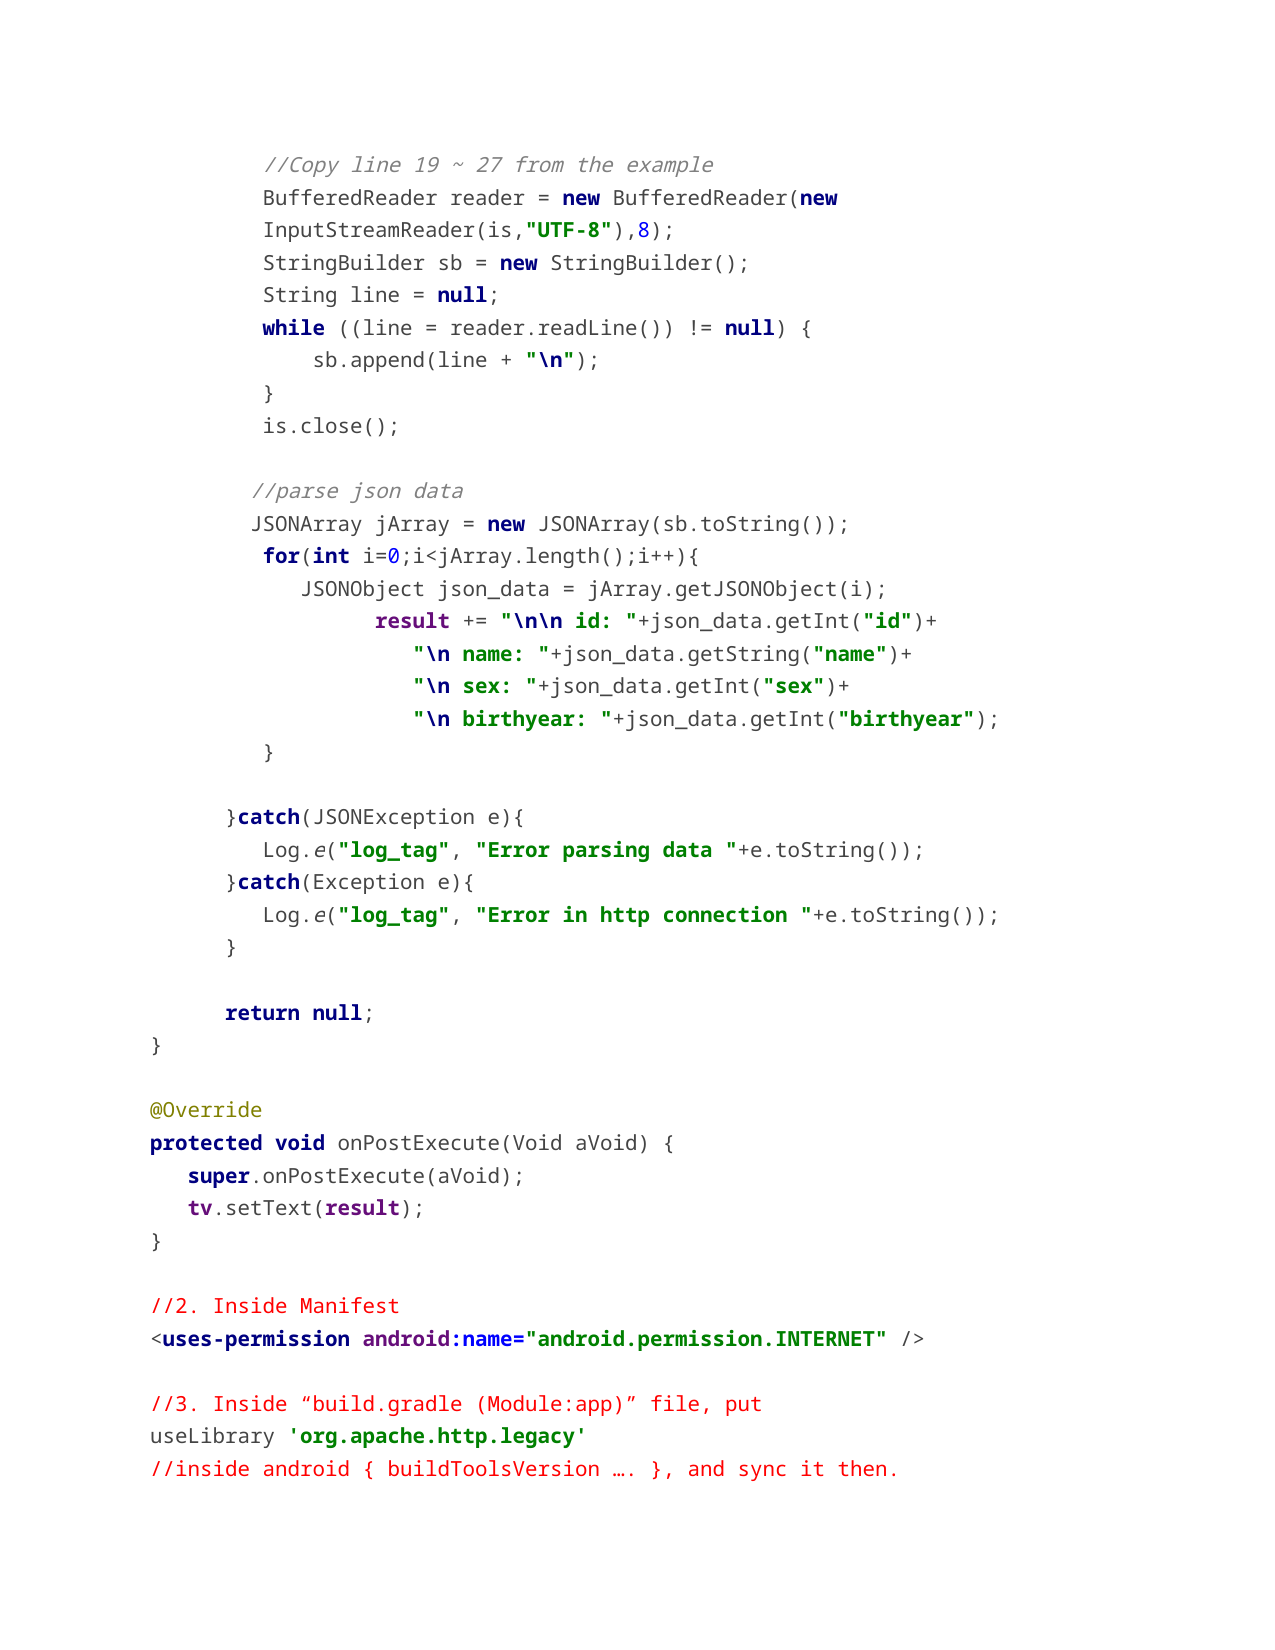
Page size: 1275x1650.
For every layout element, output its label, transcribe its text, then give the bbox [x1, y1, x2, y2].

text JSONArray jArray = new JSONArray(sb.toString()); [225, 509, 1125, 537]
text return null; [150, 998, 1125, 1026]
text while ((line = reader.readLine()) != null) { [225, 313, 1125, 341]
text <uses-permission android:name="android.permission.INTERNET" /> [150, 1324, 1125, 1352]
text //2. Inside Manifest [150, 1291, 1125, 1319]
text JSONObject json_data = jArray.getJSONObject(i); [225, 574, 1125, 602]
text } [225, 932, 1125, 961]
text useLibrary 'org.apache.http.legacy' [150, 1422, 1125, 1450]
text protected void onPostExecute(Void aVoid) { [150, 1128, 1125, 1157]
text "\n name: "+json_data.getString("name")+ [225, 639, 1125, 667]
text //inside android { buildToolsVersion …. }, and sync it then. [150, 1454, 1125, 1483]
text for(int i=0;i<jArray.length();i++){ [225, 541, 1125, 570]
text @Override [150, 1096, 1125, 1124]
text }catch(Exception e){ [225, 867, 1125, 896]
text "\n sex: "+json_data.getInt("sex")+ [225, 672, 1125, 700]
text result += "\n\n id: "+json_data.getInt("id")+ [225, 606, 1125, 635]
text StringBuilder sb = new StringBuilder(); [225, 248, 1125, 276]
text } [225, 378, 1125, 407]
text } [150, 1030, 1125, 1059]
text } [150, 1226, 1125, 1254]
text is.close(); [225, 411, 1125, 439]
text Log.e("log_tag", "Error in http connection "+e.toString()); [225, 900, 1125, 928]
text String line = null; [225, 280, 1125, 309]
text tv.setText(result); [150, 1193, 1125, 1222]
text super.onPostExecute(aVoid); [150, 1161, 1125, 1189]
text //Copy line 19 ~ 27 from the example [225, 150, 1125, 178]
text "\n birthyear: "+json_data.getInt("birthyear"); [225, 704, 1125, 733]
text sb.append(line + "\n"); [225, 346, 1125, 374]
text }catch(JSONException e){ [225, 802, 1125, 831]
text } [225, 737, 1125, 765]
text InputStreamReader(is,"UTF-8"),8); [225, 215, 1125, 244]
text BufferedReader reader = new BufferedReader(new [225, 183, 1125, 211]
text Log.e("log_tag", "Error parsing data "+e.toString()); [225, 835, 1125, 863]
text //parse json data [225, 476, 1125, 504]
text //3. Inside “build.gradle (Module:app)” file, put [150, 1389, 1125, 1417]
